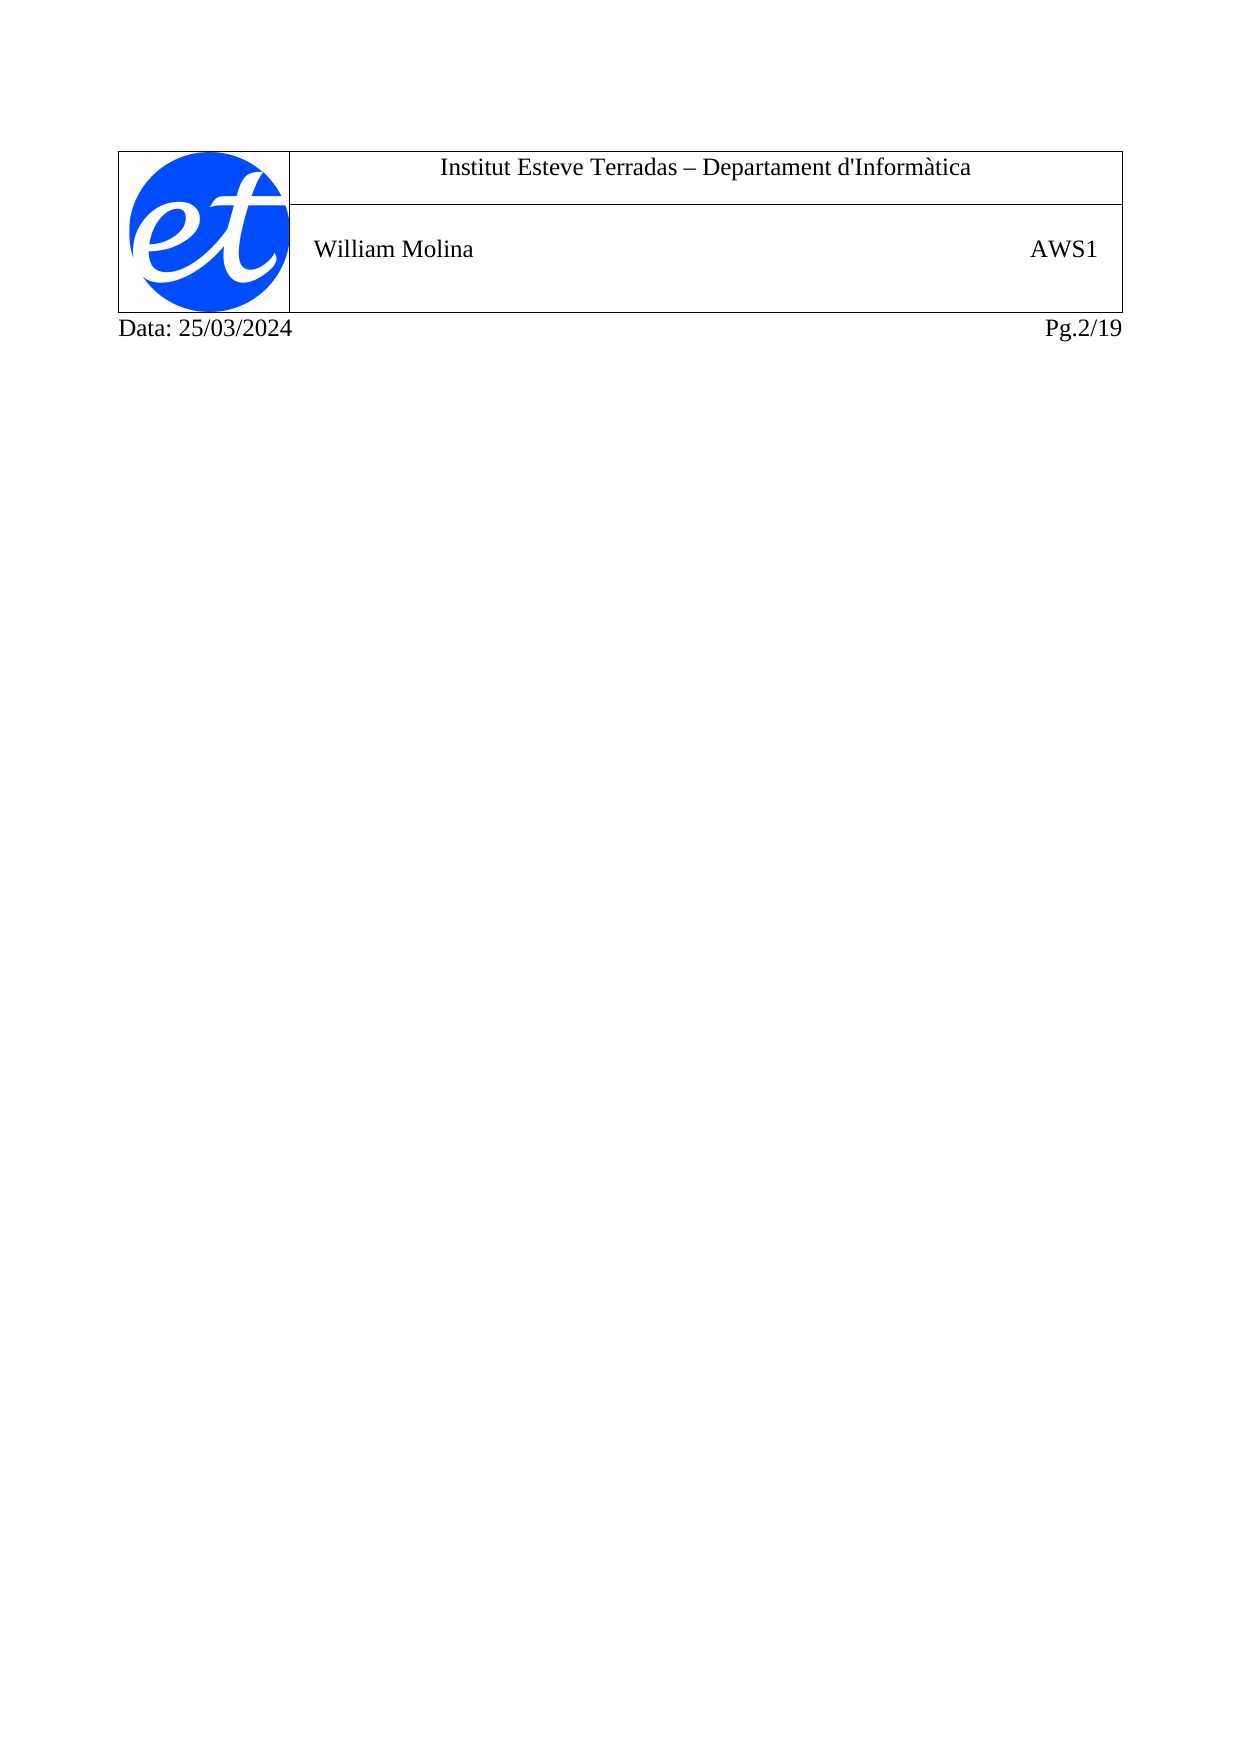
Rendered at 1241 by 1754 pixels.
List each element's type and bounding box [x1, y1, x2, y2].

picture [129, 152, 289, 312]
